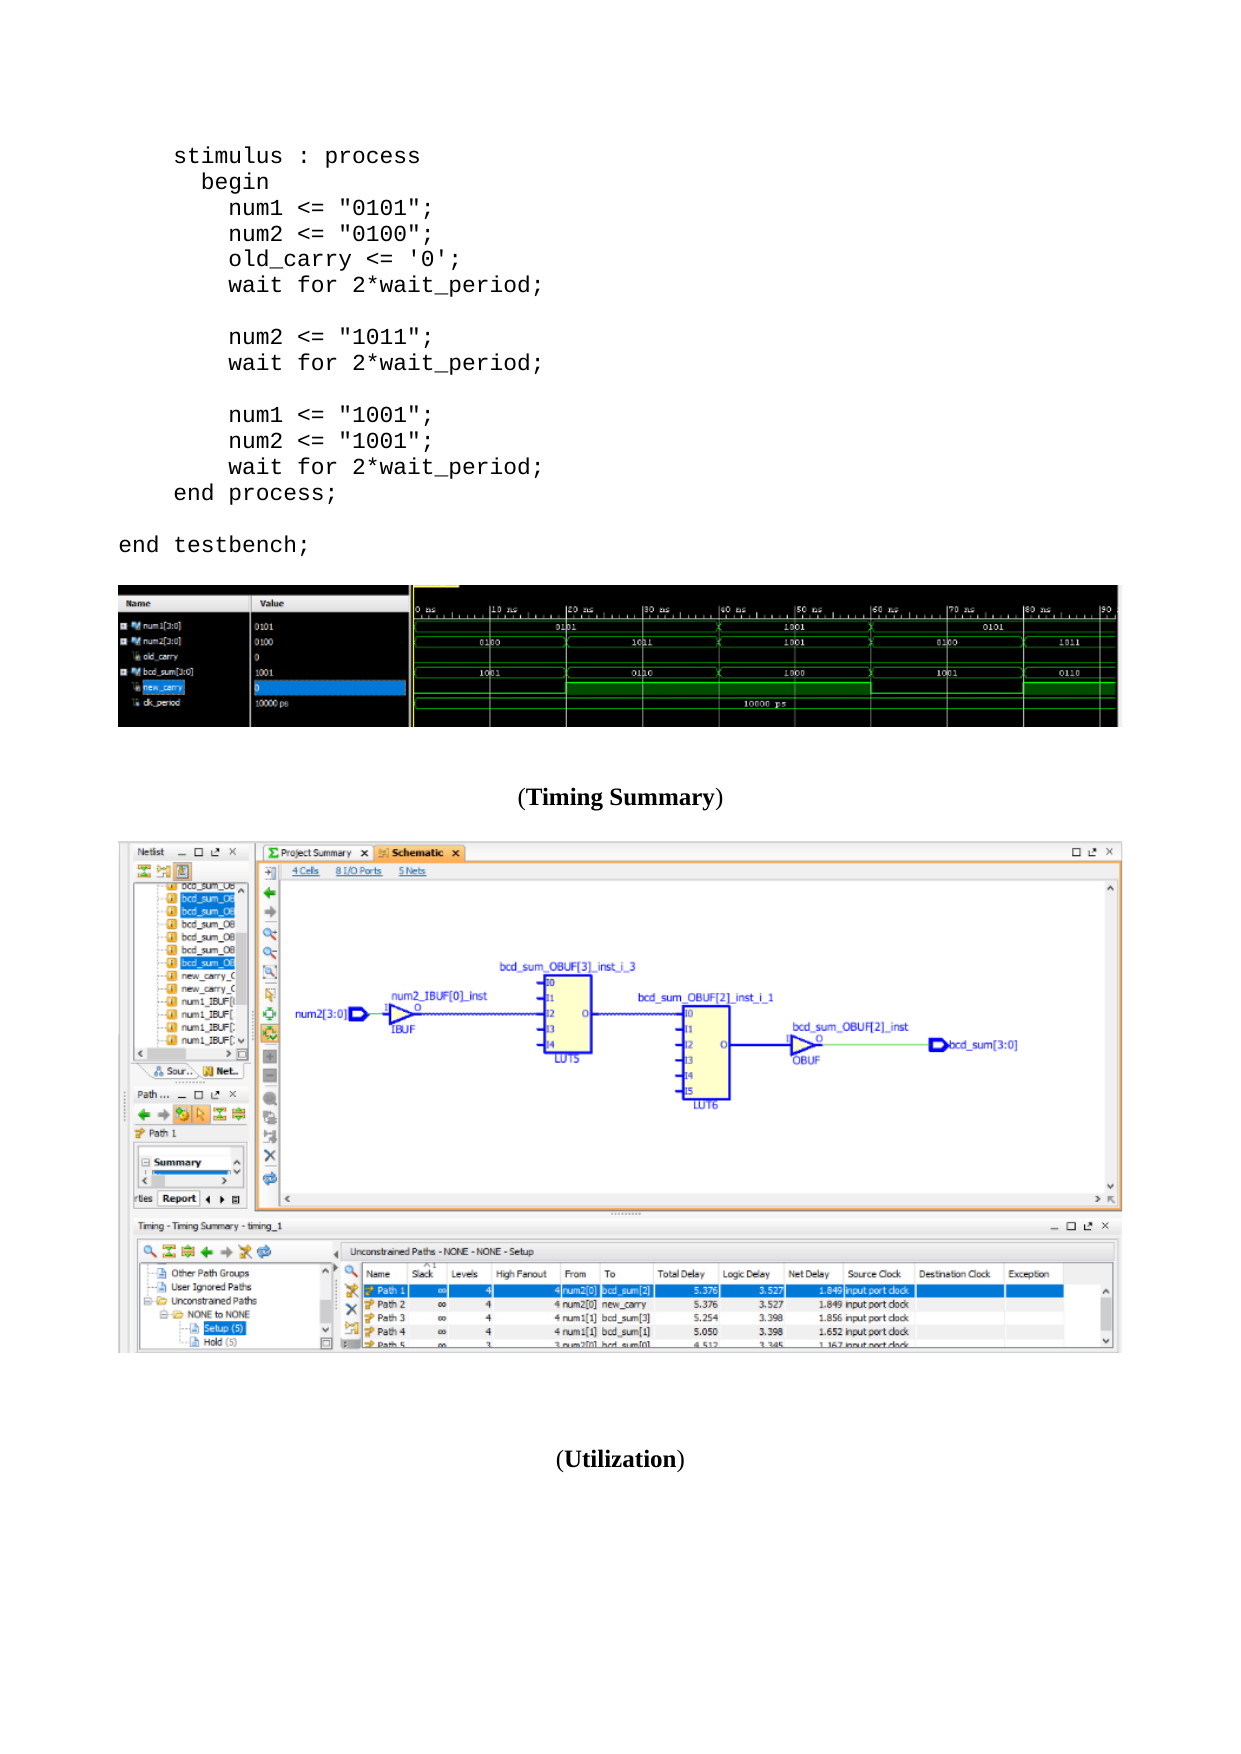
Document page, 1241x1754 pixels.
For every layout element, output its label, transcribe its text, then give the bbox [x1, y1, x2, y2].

text stimulus : process [118, 144, 1122, 170]
picture [118, 841, 1123, 1353]
text wait for 2*wait_period; [118, 455, 1122, 481]
text wait for 2*wait_period; [118, 274, 1122, 300]
text (Timing Summary) [118, 782, 1122, 810]
text begin [118, 170, 1122, 196]
text wait for 2*wait_period; [118, 352, 1122, 377]
text num2 <= "1001"; [118, 429, 1122, 455]
text end process; [118, 481, 1122, 507]
text num2 <= "0100"; [118, 222, 1122, 248]
text (Utilization) [118, 1444, 1122, 1472]
text old_carry <= '0'; [118, 248, 1122, 274]
text num1 <= "0101"; [118, 196, 1122, 222]
text end testbench; [118, 533, 1122, 559]
picture [118, 585, 1123, 727]
text num2 <= "1011"; [118, 326, 1122, 352]
text num1 <= "1001"; [118, 403, 1122, 429]
